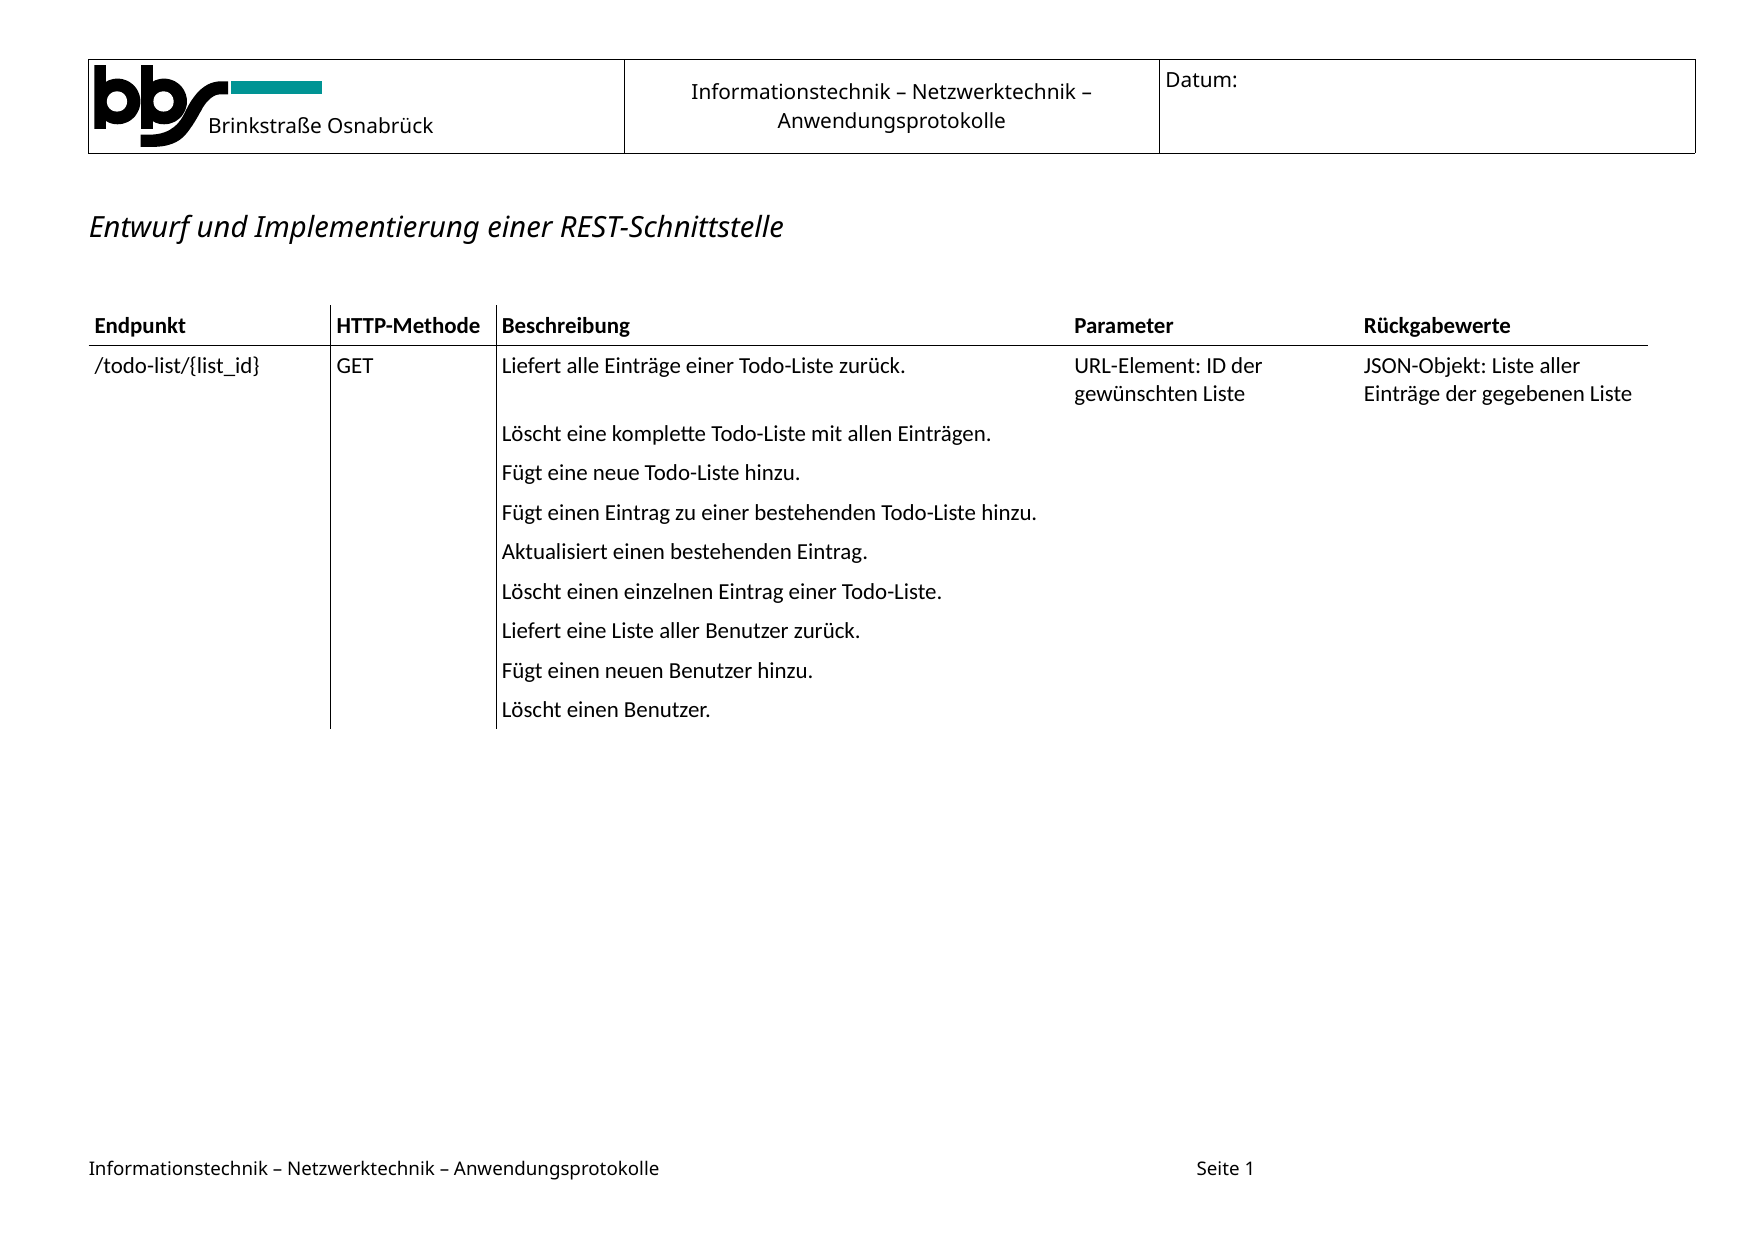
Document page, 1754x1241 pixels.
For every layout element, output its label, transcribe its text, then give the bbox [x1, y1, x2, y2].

table_cell [89, 413, 330, 453]
table_header Endpunkt [89, 305, 330, 345]
table_cell [331, 453, 496, 492]
table_cell Fügt einen Eintrag zu einer bestehenden Todo-Liste hinzu. [497, 492, 1068, 532]
table_cell Löscht einen Benutzer. [497, 690, 1068, 729]
table_cell [331, 492, 496, 532]
table_cell [331, 532, 496, 571]
table_cell [1358, 650, 1648, 690]
table_cell [1069, 611, 1358, 650]
table_cell [1358, 611, 1648, 650]
table_cell [331, 413, 496, 453]
table_cell [89, 611, 330, 650]
table_cell Fügt eine neue Todo-Liste hinzu. [497, 453, 1068, 492]
table_cell [1358, 690, 1648, 729]
table_cell [1069, 650, 1358, 690]
table_cell [1069, 453, 1358, 492]
table_cell Aktualisiert einen bestehenden Eintrag. [497, 532, 1068, 571]
table_cell [1069, 492, 1358, 532]
table_cell [331, 690, 496, 729]
table_cell [89, 650, 330, 690]
table_header Rückgabewerte [1358, 305, 1648, 345]
table_cell [89, 571, 330, 611]
table_cell [1069, 571, 1358, 611]
table_cell Fügt einen neuen Benutzer hinzu. [497, 650, 1068, 690]
table_cell [331, 571, 496, 611]
table_cell [89, 532, 330, 571]
table_cell JSON-Objekt: Liste aller Einträge der gegebenen Liste [1358, 346, 1648, 413]
table_cell /todo-list/{list_id} [89, 346, 330, 413]
table_header HTTP-Methode [331, 305, 496, 345]
table_cell GET [331, 346, 496, 413]
table_cell [89, 690, 330, 729]
table_cell [89, 453, 330, 492]
table_cell [1358, 413, 1648, 453]
table_cell [1358, 492, 1648, 532]
subtitle Entwurf und Implementierung einer REST-Schnittstelle [88, 207, 1695, 246]
table_cell [1358, 453, 1648, 492]
table_cell Löscht einen einzelnen Eintrag einer Todo-Liste. [497, 571, 1068, 611]
table_cell [1358, 532, 1648, 571]
table_cell URL-Element: ID der gewünschten Liste [1069, 346, 1358, 413]
table_header Beschreibung [497, 305, 1068, 345]
table_cell Liefert alle Einträge einer Todo-Liste zurück. [497, 346, 1068, 413]
table_cell [331, 650, 496, 690]
table_cell [89, 492, 330, 532]
table_cell [1358, 571, 1648, 611]
table_cell [1069, 413, 1358, 453]
table_header Parameter [1069, 305, 1358, 345]
table_cell [1069, 690, 1358, 729]
table_cell [331, 611, 496, 650]
table_cell Löscht eine komplette Todo-Liste mit allen Einträgen. [497, 413, 1068, 453]
table_cell [1069, 532, 1358, 571]
table_cell Liefert eine Liste aller Benutzer zurück. [497, 611, 1068, 650]
